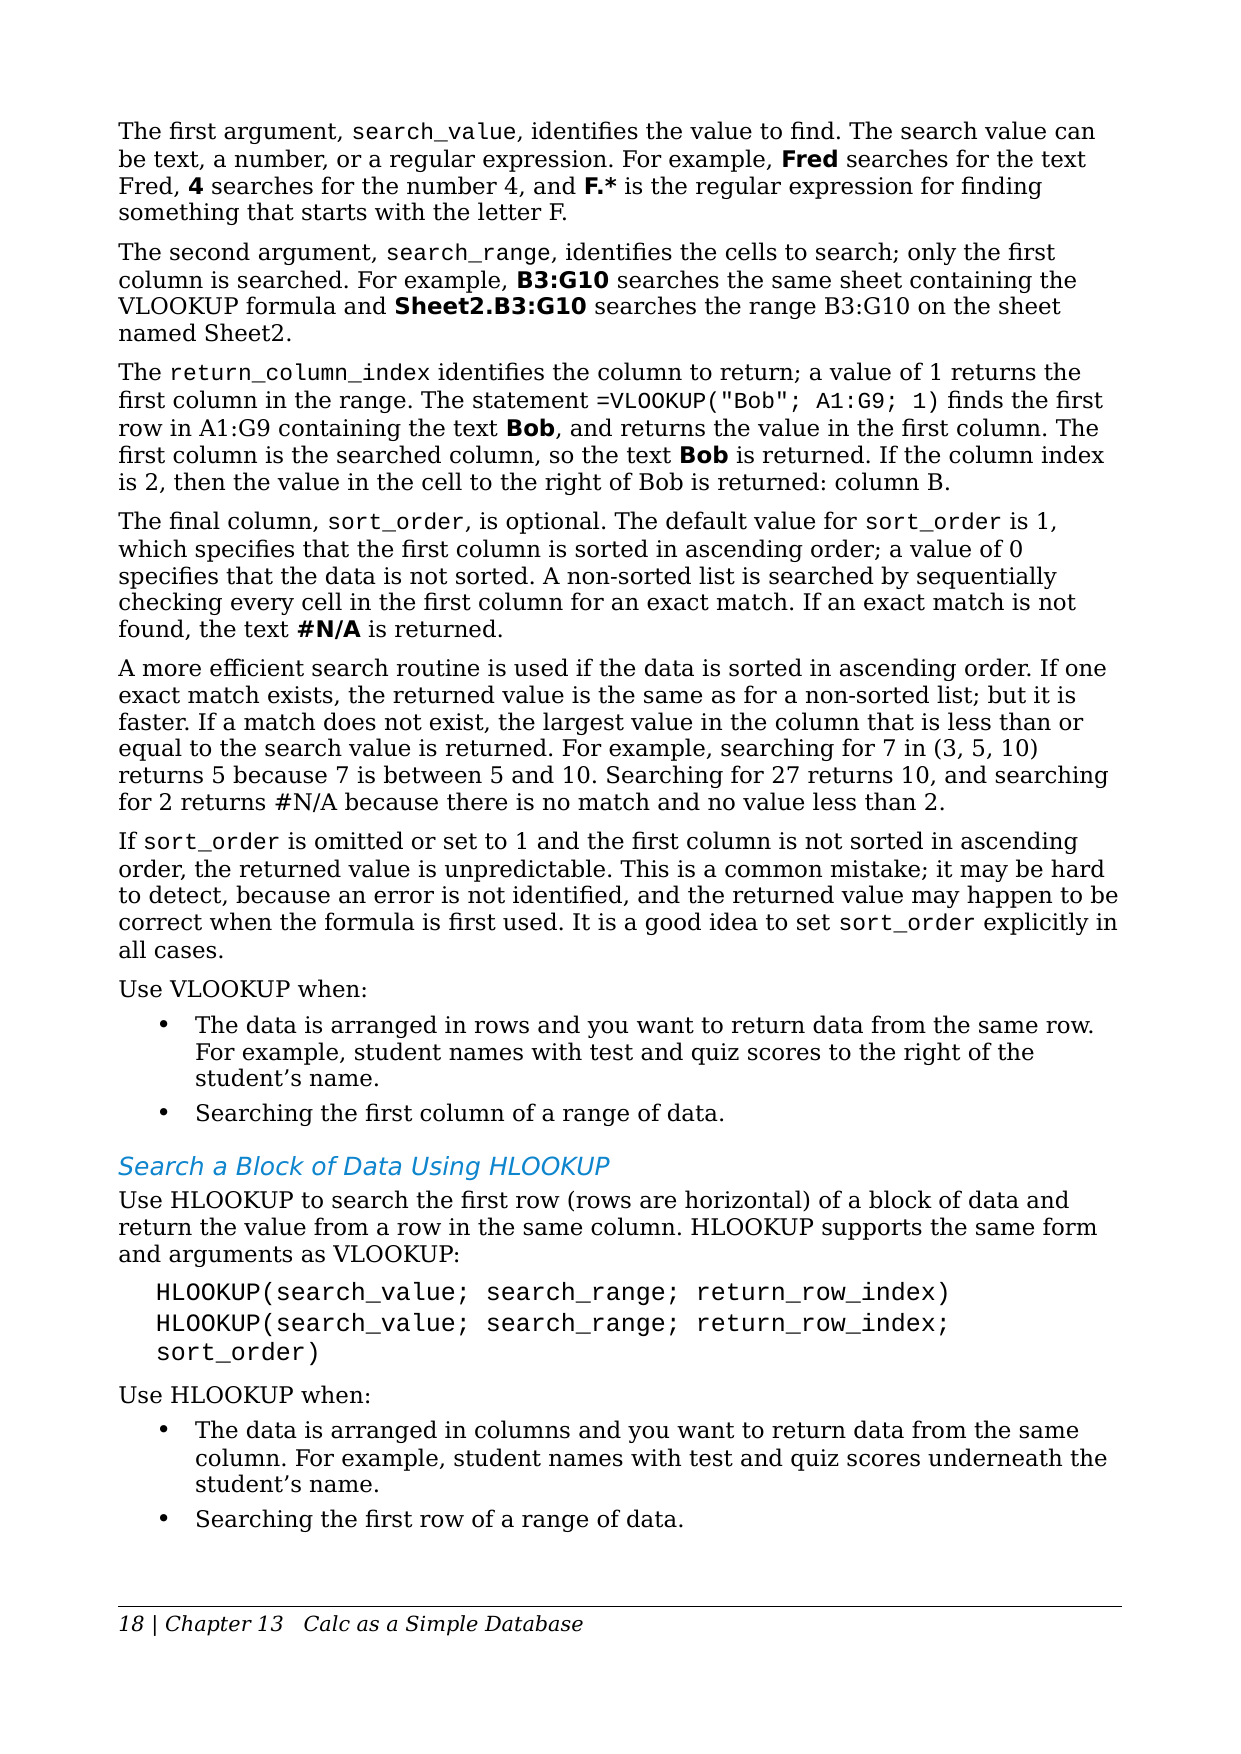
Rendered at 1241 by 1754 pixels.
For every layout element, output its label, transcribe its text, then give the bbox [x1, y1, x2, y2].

subtitle Search a Block of Data Using HLOOKUP [118, 1152, 1122, 1181]
list The data is arranged in rows and you want to return data from the same row. For example, student names with test and quiz scores to the right of the student’s name. [156, 1010, 1122, 1092]
text The return_column_index identifies the column to return; a value of 1 returns the first column in the range. The statement =VLOOKUP("Bob"; A1:G9; 1) finds the first row in A1:G9 containing the text Bob, and returns the value in the first column. The first column is the searched column, so the text Bob is returned. If the column index is 2, then the value in the cell to the right of Bob is returned: column B. [118, 359, 1122, 496]
list Searching the first column of a range of data. [156, 1098, 1122, 1128]
list Searching the first row of a range of data. [156, 1504, 1122, 1533]
text The first argument, search_value, identifies the value to find. The search value can be text, a number, or a regular expression. For example, Fred searches for the text Fred, 4 searches for the number 4, and F.* is the regular expression for finding something that starts with the letter F. [118, 118, 1122, 226]
text Use HLOOKUP to search the first row (rows are horizontal) of a block of data and return the value from a row in the same column. HLOOKUP supports the same form and arguments as VLOOKUP: [118, 1187, 1122, 1267]
text If sort_order is omitted or set to 1 and the first column is not sorted in ascending order, the returned value is unpredictable. This is a common mistake; it may be hard to detect, because an error is not identified, and the returned value may happen to be correct when the formula is first used. It is a good idea to set sort_order explicitly in all cases. [118, 828, 1122, 964]
text The final column, sort_order, is optional. The default value for sort_order is 1, which specifies that the first column is sorted in ascending order; a value of 0 specifies that the data is not sorted. A non-sorted list is searched by sequentially checking every cell in the first column for an exact match. If an exact match is not found, the text #N/A is returned. [118, 508, 1122, 643]
text HLOOKUP(search_value; search_range; return_row_index; sort_order) [156, 1311, 1092, 1367]
text HLOOKUP(search_value; search_range; return_row_index) [156, 1280, 1092, 1308]
list Use VLOOKUP when: [118, 977, 1122, 1003]
text The second argument, search_range, identifies the cells to search; only the first column is searched. For example, B3:G10 searches the same sheet containing the VLOOKUP formula and Sheet2.B3:G10 searches the range B3:G10 on the sheet named Sheet2. [118, 239, 1122, 347]
list The data is arranged in columns and you want to return data from the same column. For example, student names with test and quiz scores underneath the student’s name. [156, 1416, 1122, 1498]
list Use HLOOKUP when: [118, 1382, 1122, 1409]
text A more efficient search routine is used if the data is sorted in ascending order. If one exact match exists, the returned value is the same as for a non-sorted list; but it is faster. If a match does not exist, the largest value in the column that is less than or equal to the search value is returned. For example, searching for 7 in (3, 5, 10) returns 5 because 7 is between 5 and 10. Searching for 27 returns 10, and searching for 2 returns #N/A because there is no match and no value less than 2. [118, 655, 1122, 815]
